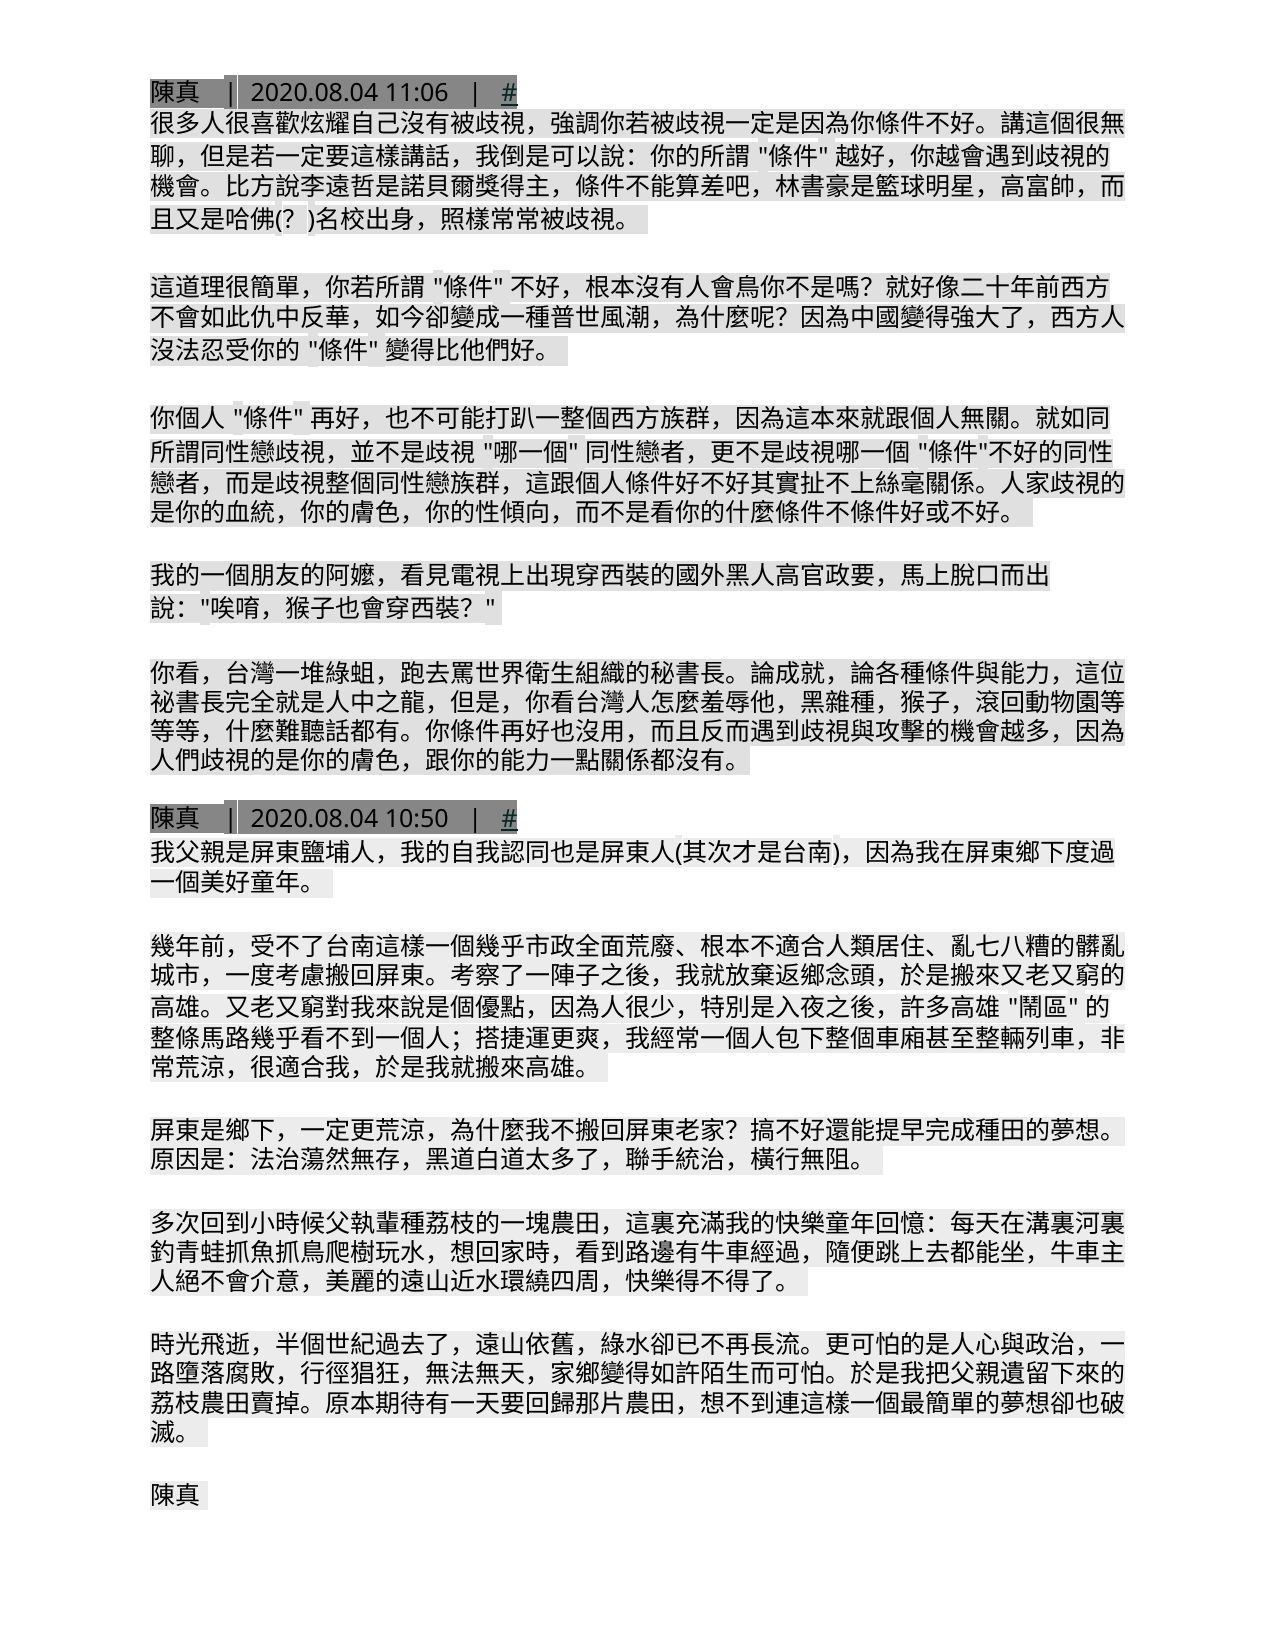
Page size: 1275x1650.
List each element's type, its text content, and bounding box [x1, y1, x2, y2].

text 很多人很喜歡炫耀自己沒有被歧視，強調你若被歧視一定是因為你條件不好。講這個很無聊，但是若一定要這樣講話，我倒是可以說：你的所謂 "條件" 越好，你越會遇到歧視的機會。比方說李遠哲是諾貝爾獎得主，條件不能算差吧，林書豪是籃球明星，高富帥，而且又是哈佛(？)名校出身，照樣常常被歧視。 這道理很簡單，你若所謂 "條件" 不好，根本沒有人會鳥你不是嗎？就好像二十年前西方不會如此仇中反華，如今卻變成一種普世風潮，為什麼呢？因為中國變得強大了，西方人沒法忍受你的 "條件" 變得比他們好。 你個人 "條件" 再好，也不可能打趴一整個西方族群，因為這本來就跟個人無關。就如同所謂同性戀歧視，並不是歧視 "哪一個" 同性戀者，更不是歧視哪一個 "條件"不好的同性戀者，而是歧視整個同性戀族群，這跟個人條件好不好其實扯不上絲毫關係。人家歧視的是你的血統，你的膚色，你的性傾向，而不是看你的什麼條件不條件好或不好。 我的一個朋友的阿嬤，看見電視上出現穿西裝的國外黑人高官政要，馬上脫口而出說："唉唷，猴子也會穿西裝？" 你看，台灣一堆綠蛆，跑去罵世界衛生組織的秘書長。論成就，論各種條件與能力，這位祕書長完全就是人中之龍，但是，你看台灣人怎麼羞辱他，黑雜種，猴子，滾回動物園等等等，什麼難聽話都有。你條件再好也沒用，而且反而遇到歧視與攻擊的機會越多，因為人們歧視的是你的膚色，跟你的能力一點關係都沒有。 [150, 109, 1125, 775]
text 陳真 | 2020.08.04 11:06 | # [150, 75, 1125, 109]
text 陳真 | 2020.08.04 10:50 | # [150, 800, 1125, 834]
text 我父親是屏東鹽埔人，我的自我認同也是屏東人(其次才是台南)，因為我在屏東鄉下度過一個美好童年。 幾年前，受不了台南這樣一個幾乎市政全面荒廢、根本不適合人類居住、亂七八糟的髒亂城市，一度考慮搬回屏東。考察了一陣子之後，我就放棄返鄉念頭，於是搬來又老又窮的高雄。又老又窮對我來說是個優點，因為人很少，特別是入夜之後，許多高雄 "鬧區" 的整條馬路幾乎看不到一個人；搭捷運更爽，我經常一個人包下整個車廂甚至整輛列車，非常荒涼，很適合我，於是我就搬來高雄。 屏東是鄉下，一定更荒涼，為什麼我不搬回屏東老家？搞不好還能提早完成種田的夢想。原因是：法治蕩然無存，黑道白道太多了，聯手統治，橫行無阻。 多次回到小時候父執輩種荔枝的一塊農田，這裏充滿我的快樂童年回憶：每天在溝裏河裏釣青蛙抓魚抓鳥爬樹玩水，想回家時，看到路邊有牛車經過，隨便跳上去都能坐，牛車主人絕不會介意，美麗的遠山近水環繞四周，快樂得不得了。 時光飛逝，半個世紀過去了，遠山依舊，綠水卻已不再長流。更可怕的是人心與政治，一路墮落腐敗，行徑猖狂，無法無天，家鄉變得如許陌生而可怕。於是我把父親遺留下來的荔枝農田賣掉。原本期待有一天要回歸那片農田，想不到連這樣一個最簡單的夢想卻也破滅。 陳真 [150, 834, 1125, 1544]
